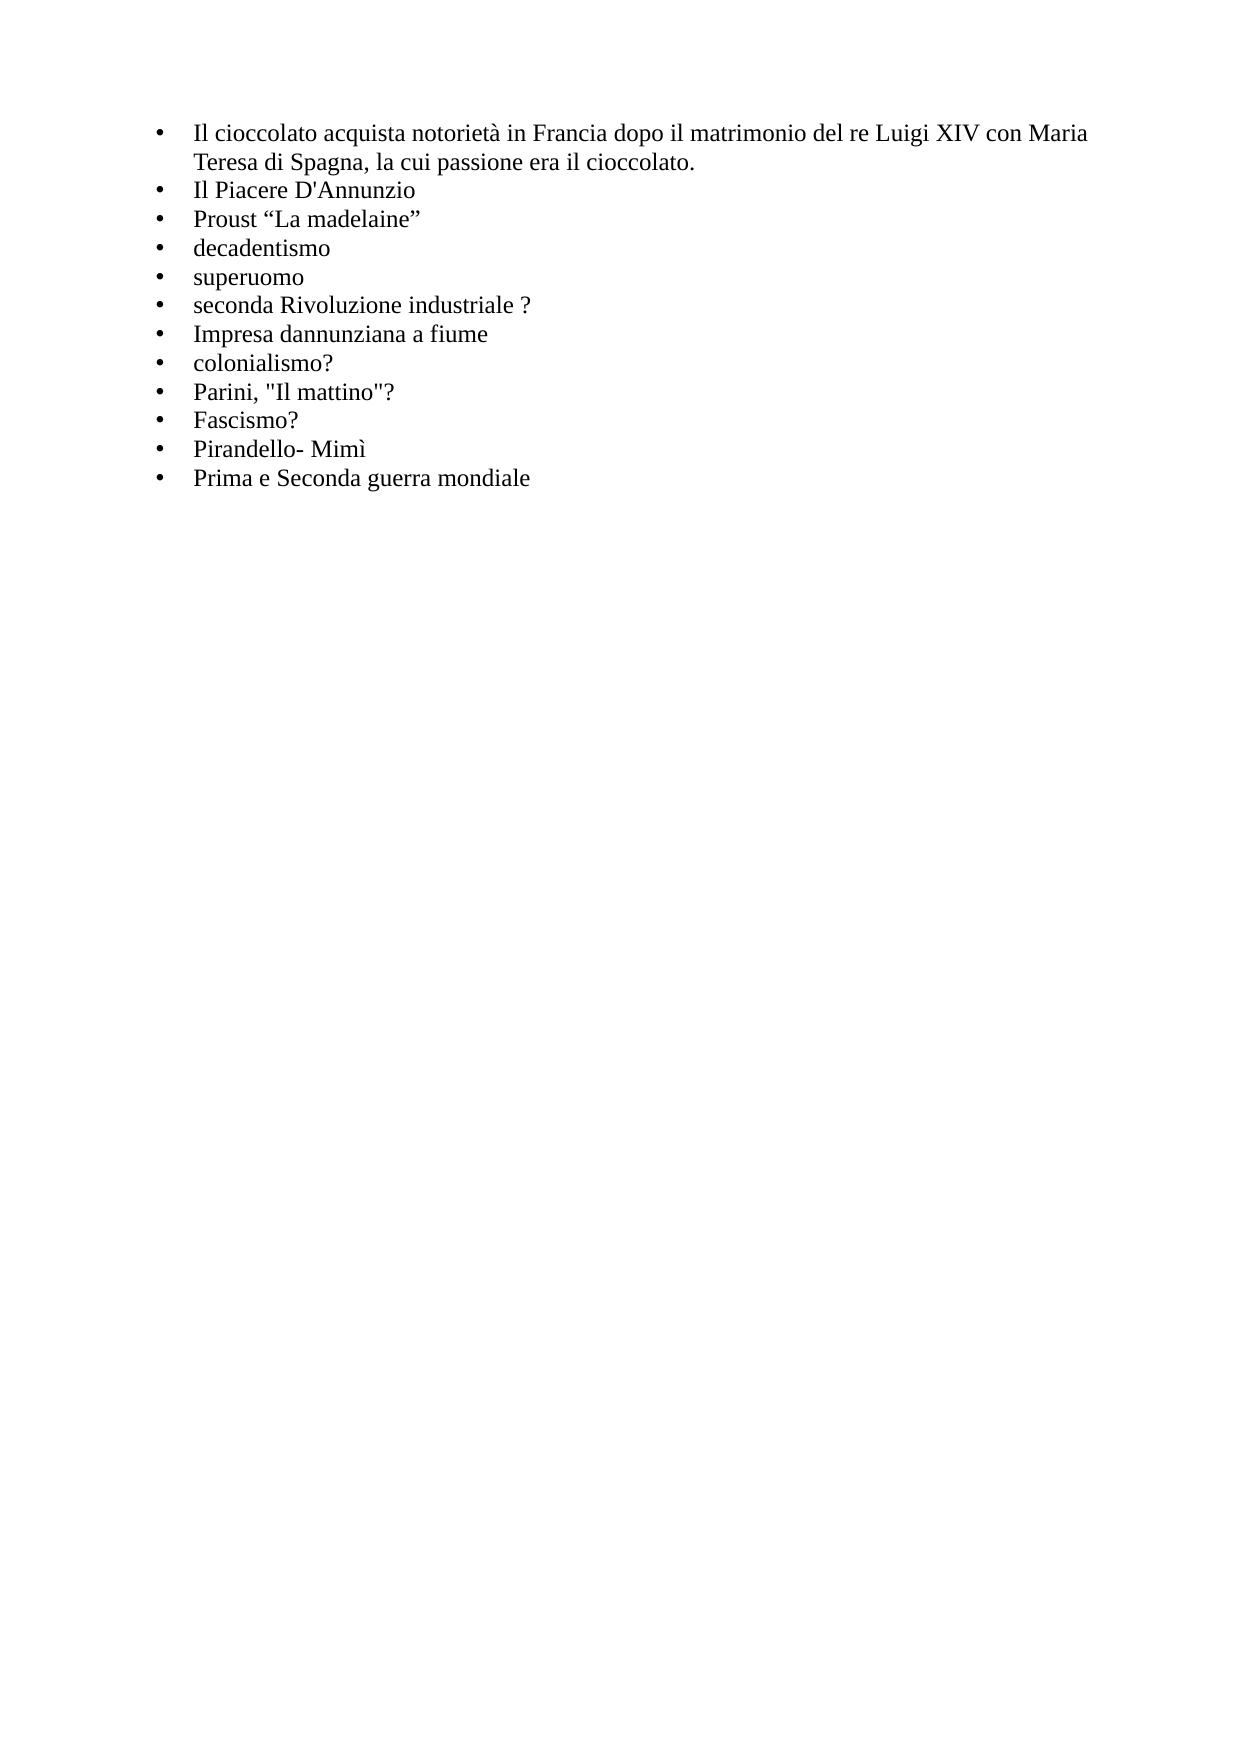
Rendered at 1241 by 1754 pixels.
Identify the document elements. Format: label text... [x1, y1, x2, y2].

list superuomo [156, 262, 1122, 291]
list Il Piacere D'Annunzio [156, 176, 1122, 204]
list decadentismo [156, 233, 1122, 262]
list Impresa dannunziana a fiume [156, 319, 1122, 348]
list Proust “La madelaine” [156, 204, 1122, 233]
list seconda Rivoluzione industriale ? [156, 291, 1122, 319]
list Prima e Seconda guerra mondiale [156, 463, 1122, 492]
list colonialismo? [156, 348, 1122, 377]
list Pirandello- Mimì [156, 434, 1122, 463]
list Parini, "Il mattino"? [156, 377, 1122, 406]
list Il cioccolato acquista notorietà in Francia dopo il matrimonio del re Luigi XIV con Maria Teresa di Spagna, la cui passione era il cioccolato. [156, 118, 1122, 176]
list Fascismo? [156, 406, 1122, 434]
